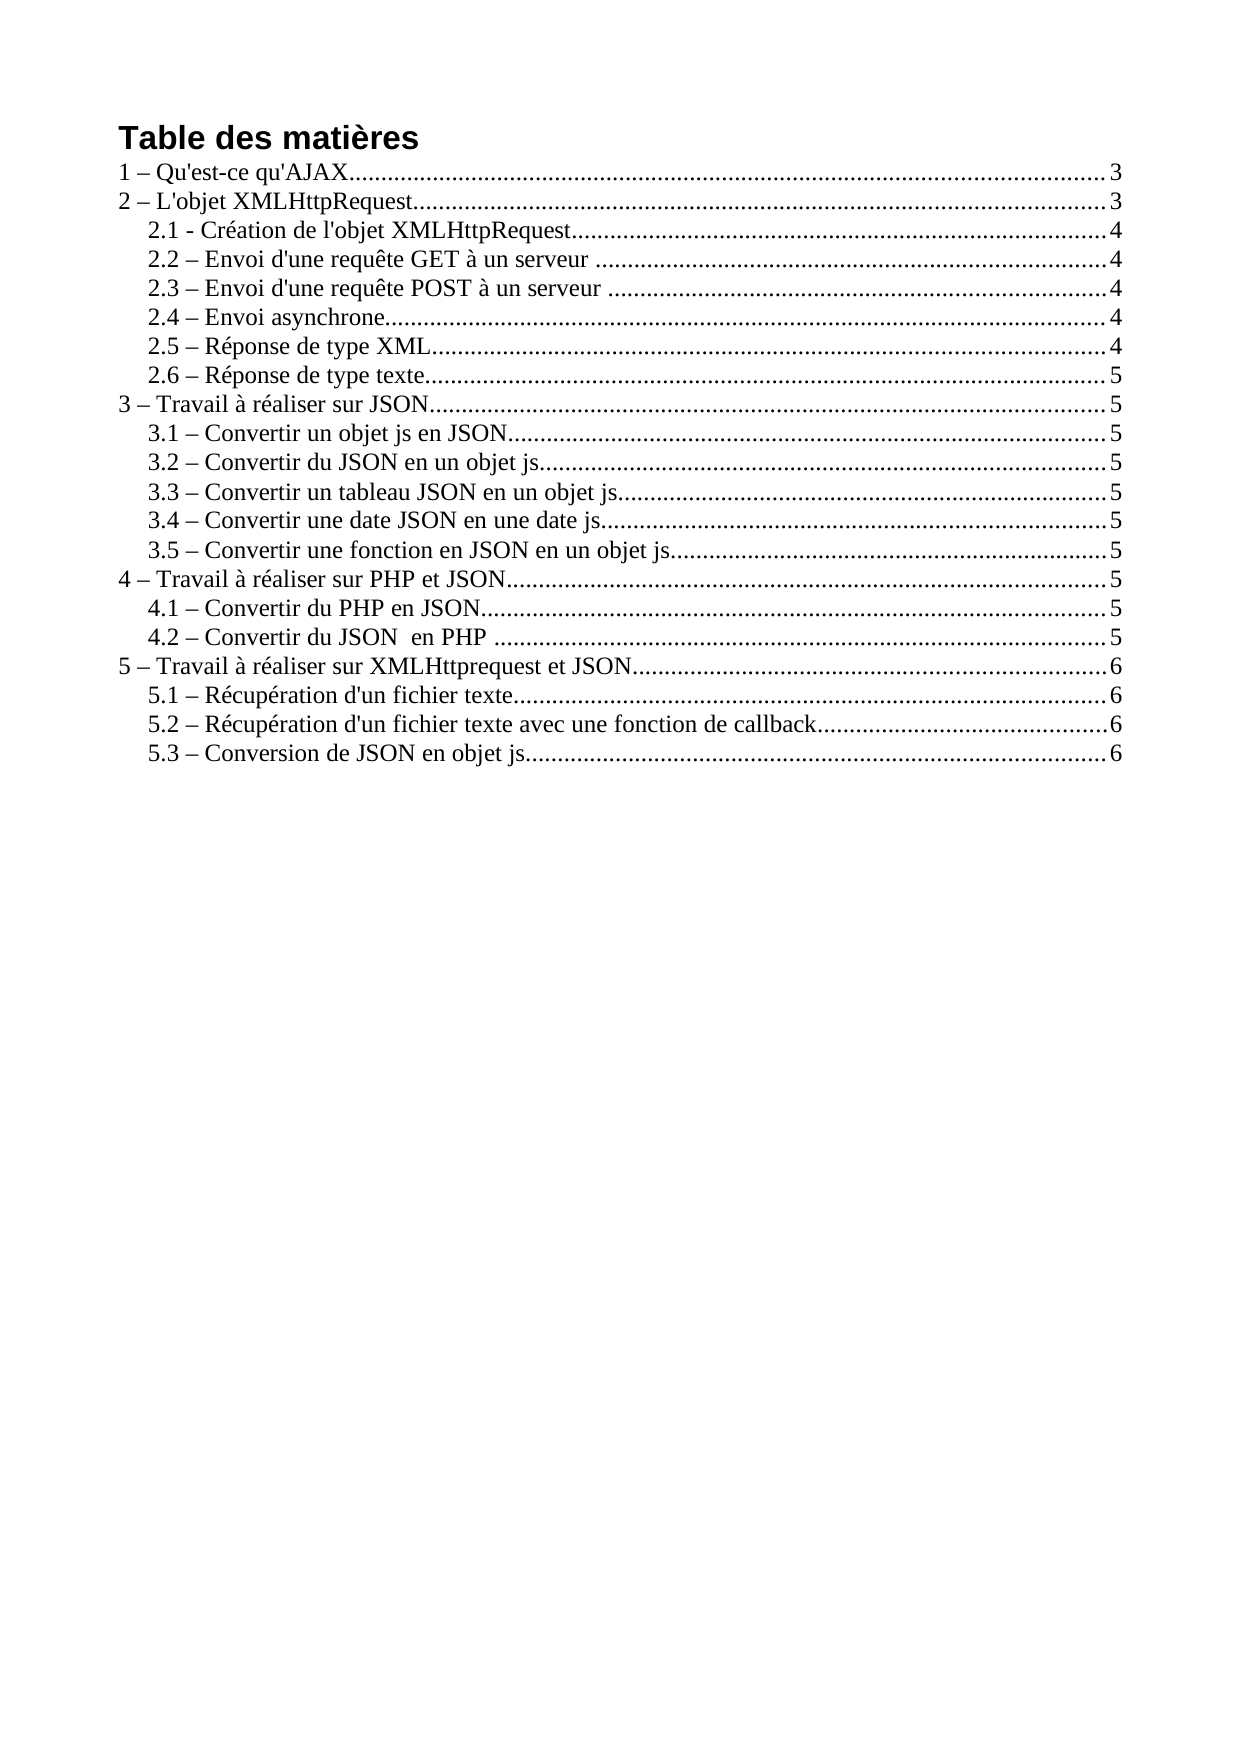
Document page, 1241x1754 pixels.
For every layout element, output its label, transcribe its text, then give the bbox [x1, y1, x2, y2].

text 2.6 – Réponse de type texte 5 [148, 360, 1122, 389]
text 2.2 – Envoi d'une requête GET à un serveur 4 [148, 244, 1122, 273]
text 3.1 – Convertir un objet js en JSON 5 [148, 418, 1122, 447]
text 2.4 – Envoi asynchrone 4 [148, 302, 1122, 331]
text 2.3 – Envoi d'une requête POST à un serveur 4 [148, 273, 1122, 302]
text 2.5 – Réponse de type XML 4 [148, 331, 1122, 360]
text 1 – Qu'est-ce qu'AJAX 3 [118, 157, 1122, 186]
text 4.1 – Convertir du PHP en JSON 5 [148, 593, 1122, 622]
text 3 – Travail à réaliser sur JSON 5 [118, 389, 1122, 418]
text 5 – Travail à réaliser sur XMLHttprequest et JSON 6 [118, 651, 1122, 680]
text 5.1 – Récupération d'un fichier texte 6 [148, 680, 1122, 709]
text 4.2 – Convertir du JSON en PHP 5 [148, 622, 1122, 651]
text 2 – L'objet XMLHttpRequest 3 [118, 186, 1122, 215]
subtitle Table des matières [118, 118, 1122, 157]
text 4 – Travail à réaliser sur PHP et JSON 5 [118, 563, 1122, 593]
text 5.3 – Conversion de JSON en objet js 6 [148, 738, 1122, 767]
text 5.2 – Récupération d'un fichier texte avec une fonction de callback 6 [148, 709, 1122, 738]
text 3.5 – Convertir une fonction en JSON en un objet js 5 [148, 534, 1122, 563]
text 2.1 - Création de l'objet XMLHttpRequest 4 [148, 215, 1122, 244]
text 3.3 – Convertir un tableau JSON en un objet js 5 [148, 476, 1122, 505]
text 3.4 – Convertir une date JSON en une date js 5 [148, 505, 1122, 534]
text 3.2 – Convertir du JSON en un objet js 5 [148, 447, 1122, 476]
